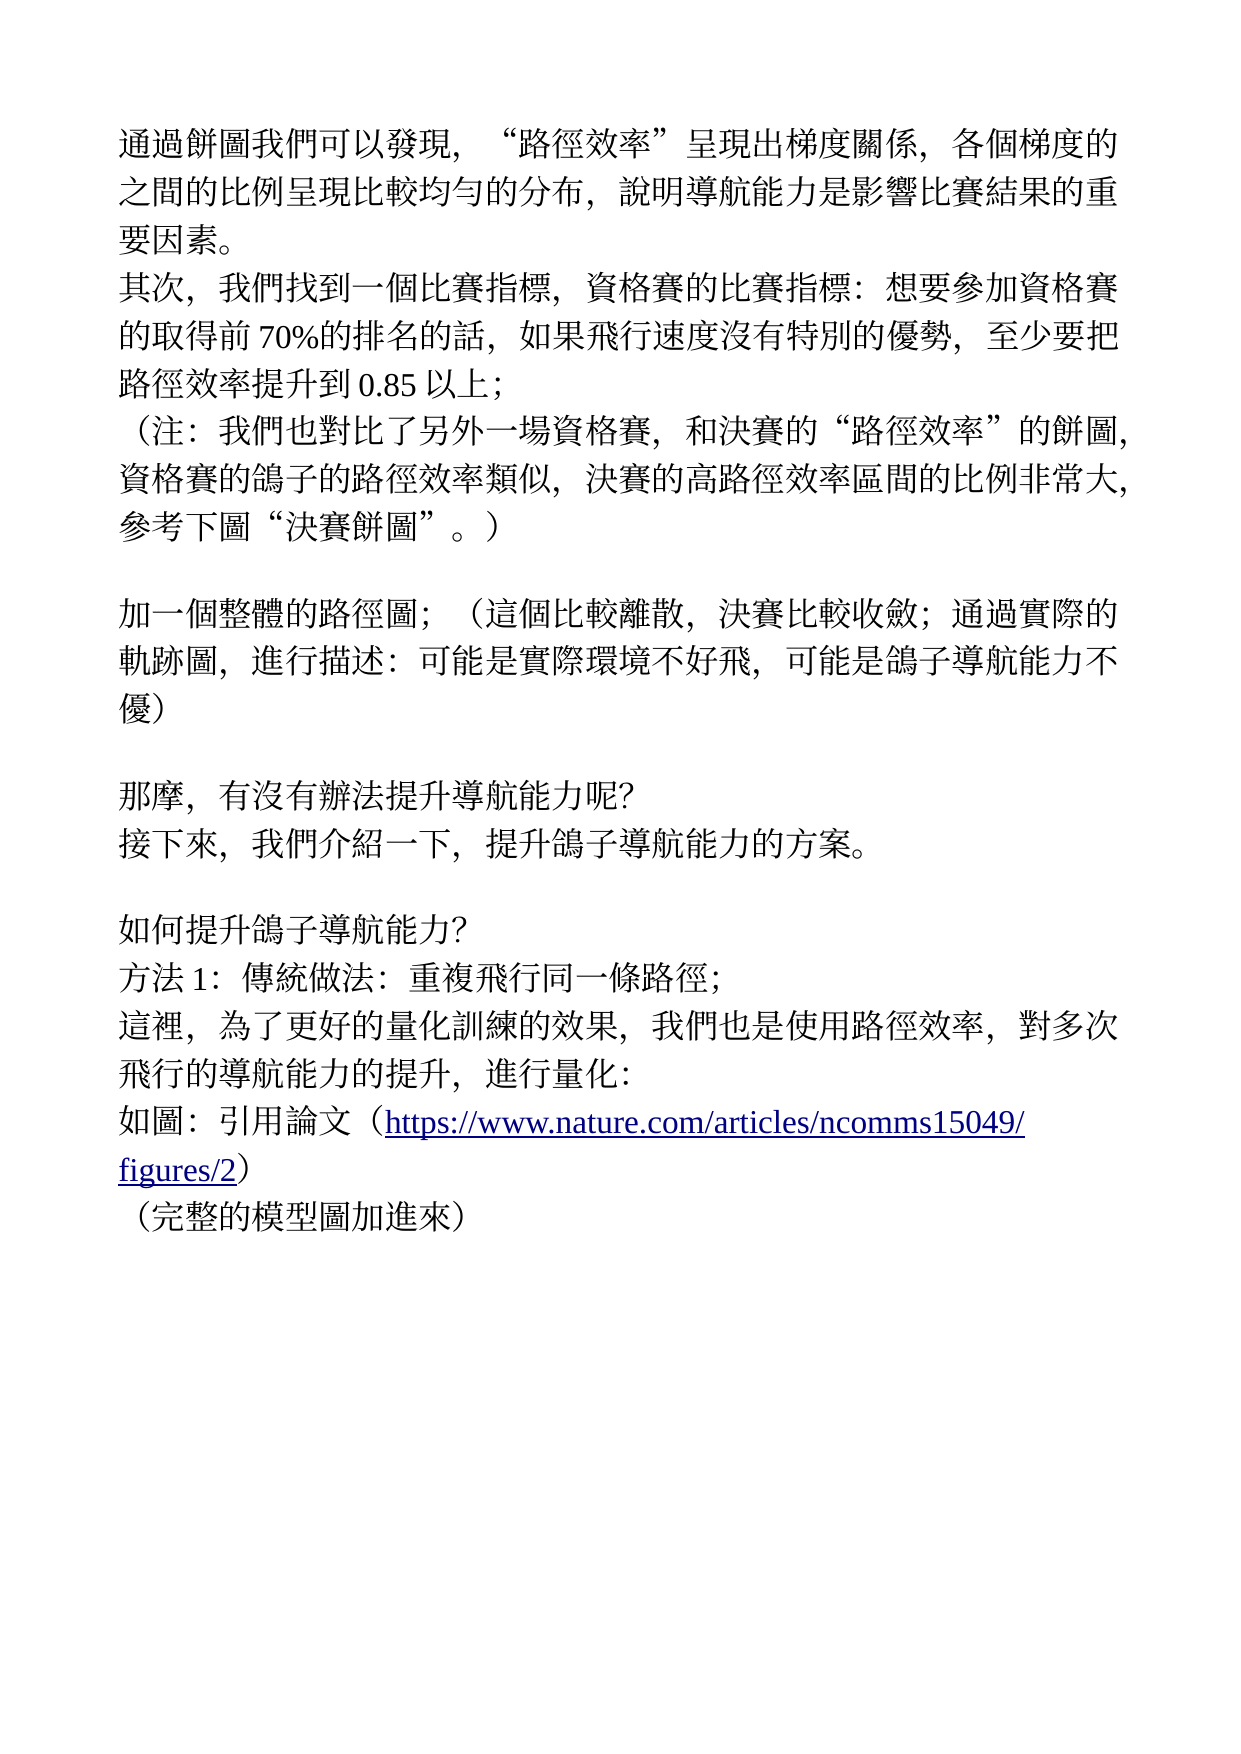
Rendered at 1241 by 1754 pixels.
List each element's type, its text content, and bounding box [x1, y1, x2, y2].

text 那摩，有沒有辦法提升導航能力呢？ [118, 770, 1122, 818]
text 如何提升鴿子導航能力？ [118, 904, 1122, 952]
text 如圖：引用論文（https://www.nature.com/articles/ncomms15049/figures/2） [118, 1096, 1122, 1191]
text 接下來，我們介紹一下，提升鴿子導航能力的方案。 [118, 818, 1122, 866]
text （完整的模型圖加進來） [118, 1191, 1122, 1239]
text 方法1：傳統做法：重複飛行同一條路徑； [118, 952, 1122, 1000]
text 加一個整體的路徑圖；（這個比較離散，決賽比較收斂；通過實際的軌跡圖，進行描述：可能是實際環境不好飛，可能是鴿子導航能力不優） [118, 588, 1122, 731]
text （注：我們也對比了另外一場資格賽，和決賽的“路徑效率”的餅圖，資格賽的鴿子的路徑效率類似，決賽的高路徑效率區間的比例非常大，參考下圖“決賽餅圖”。） [118, 406, 1122, 549]
text 這裡，為了更好的量化訓練的效果，我們也是使用路徑效率，對多次飛行的導航能力的提升，進行量化： [118, 1000, 1122, 1096]
text 通過餅圖我們可以發現，“路徑效率”呈現出梯度關係，各個梯度的之間的比例呈現比較均勻的分布，說明導航能力是影響比賽結果的重要因素。 [118, 118, 1122, 262]
text 其次，我們找到一個比賽指標，資格賽的比賽指標：想要參加資格賽的取得前70%的排名的話，如果飛行速度沒有特別的優勢，至少要把路徑效率提升到0.85以上； [118, 262, 1122, 406]
